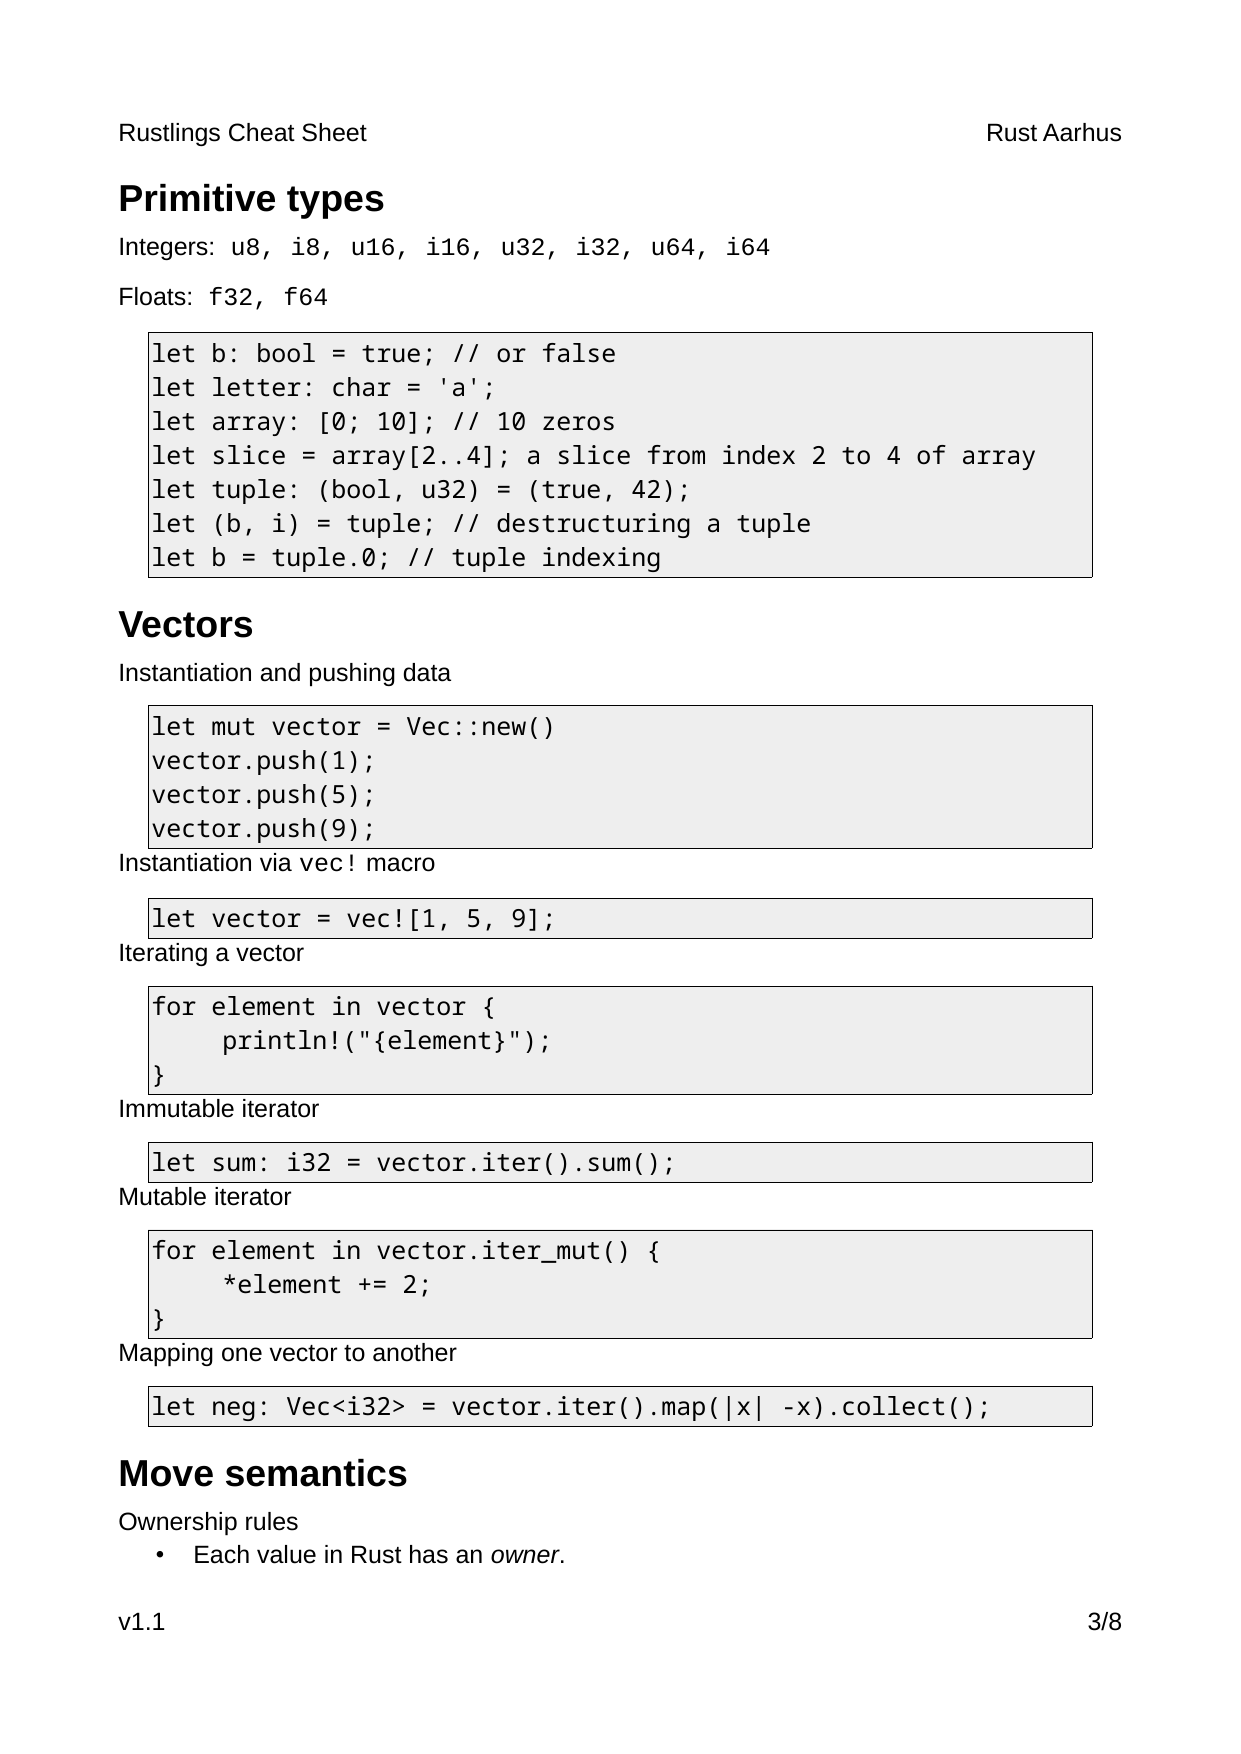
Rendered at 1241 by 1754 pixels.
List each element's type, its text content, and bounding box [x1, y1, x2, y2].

text vector.push(9); [149, 807, 1092, 848]
text let letter: char = 'a'; [149, 366, 1092, 400]
text for element in vector { [149, 987, 1092, 1020]
text Mapping one vector to another [118, 1338, 1122, 1367]
text } [149, 1298, 1092, 1338]
text *element += 2; [149, 1264, 1092, 1298]
subtitle Primitive types [118, 176, 1122, 219]
list Each value in Rust has an owner. [156, 1539, 1122, 1568]
text Immutable iterator [118, 1094, 1122, 1123]
text vector.push(1); [149, 739, 1092, 773]
subtitle Vectors [118, 602, 1122, 645]
text let array: [0; 10]; // 10 zeros [149, 400, 1092, 434]
text let sum: i32 = vector.iter().sum(); [149, 1143, 1092, 1182]
text let tuple: (bool, u32) = (true, 42); [149, 468, 1092, 502]
text let neg: Vec<i32> = vector.iter().map(|x| -x).collect(); [149, 1387, 1092, 1426]
text println!("{element}"); [149, 1020, 1092, 1054]
text Mutable iterator [118, 1182, 1122, 1211]
text let (b, i) = tuple; // destructuring a tuple [149, 502, 1092, 537]
text let vector = vec![1, 5, 9]; [149, 899, 1092, 938]
subtitle Move semantics [118, 1451, 1122, 1494]
text let slice = array[2..4]; a slice from index 2 to 4 of array [149, 434, 1092, 468]
text let b = tuple.0; // tuple indexing [149, 537, 1092, 577]
text Instantiation via vec! macro [118, 848, 1122, 878]
text } [149, 1054, 1092, 1094]
text for element in vector.iter_mut() { [149, 1231, 1092, 1264]
text let mut vector = Vec::new() [149, 706, 1092, 739]
text Floats: f32, f64 [118, 282, 1122, 313]
text Iterating a vector [118, 938, 1122, 967]
text Instantiation and pushing data [118, 657, 1122, 686]
text Integers: u8, i8, u16, i16, u32, i32, u64, i64 [118, 232, 1122, 263]
text let b: bool = true; // or false [149, 333, 1092, 366]
text vector.push(5); [149, 773, 1092, 807]
text Ownership rules [118, 1507, 1122, 1535]
